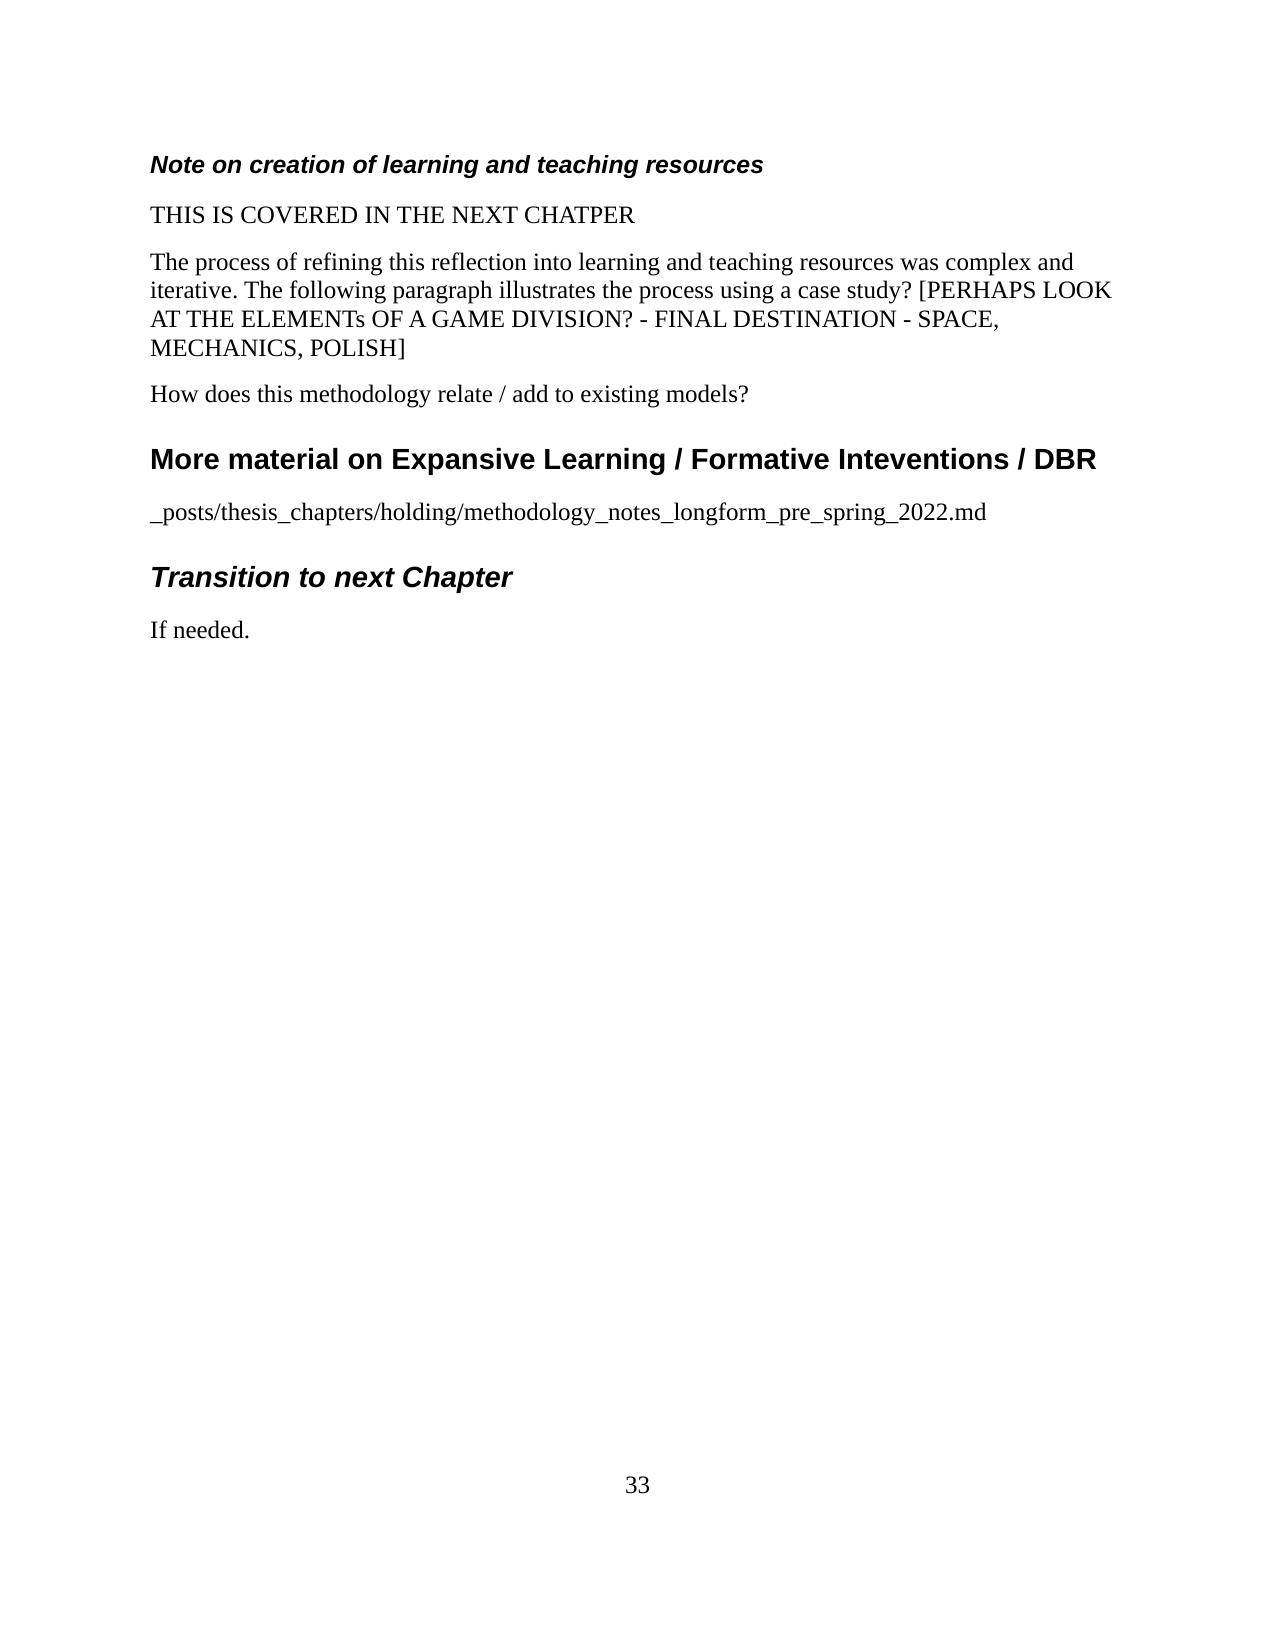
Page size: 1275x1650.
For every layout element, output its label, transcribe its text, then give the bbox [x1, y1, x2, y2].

text _posts/thesis_chapters/holding/methodology_notes_longform_pre_spring_2022.md [150, 497, 1125, 526]
text THIS IS COVERED IN THE NEXT CHATPER [150, 200, 1125, 229]
subtitle Note on creation of learning and teaching resources [150, 150, 1125, 178]
text How does this methodology relate / add to existing models? [150, 379, 1125, 408]
subtitle More material on Expansive Learning / Formative Inteventions / DBR [150, 442, 1125, 476]
text The process of refining this reflection into learning and teaching resources was complex and iterative. The following paragraph illustrates the process using a case study? [PERHAPS LOOK AT THE ELEMENTs OF A GAME DIVISION? - FINAL DESTINATION - SPACE, MECHANICS, POLISH] [150, 247, 1125, 362]
text If needed. [150, 615, 1125, 644]
subtitle Transition to next Chapter [150, 560, 1125, 593]
